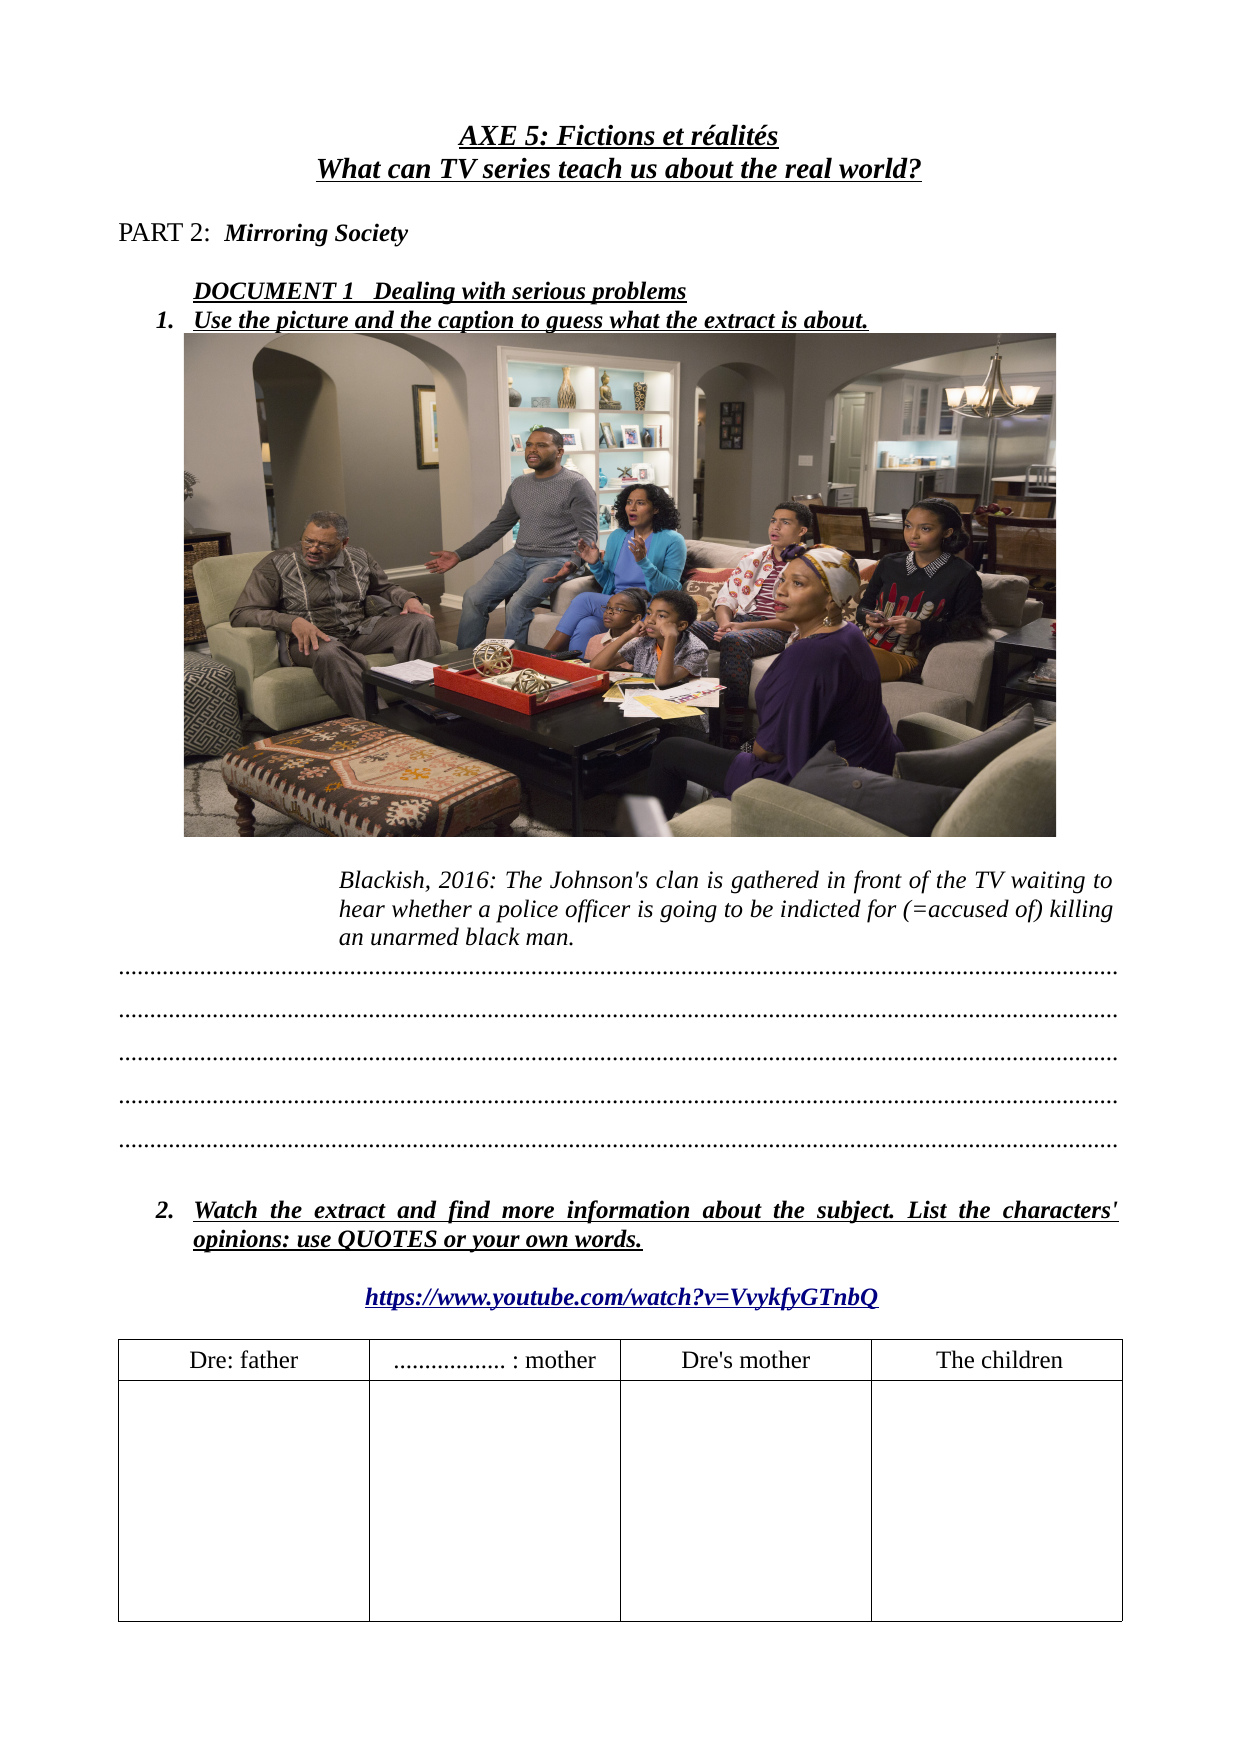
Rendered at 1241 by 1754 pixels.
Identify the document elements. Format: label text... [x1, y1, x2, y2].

table_header .................. : mother [370, 1340, 620, 1380]
table_cell [119, 1381, 369, 1621]
table_header Dre's mother [621, 1340, 871, 1380]
table_header Dre: father [119, 1340, 369, 1380]
text PART 2: Mirroring Society [118, 216, 1122, 247]
picture [183, 333, 1057, 837]
text https://www.youtube.com/watch?v=VvykfyGTnbQ [118, 1282, 1122, 1311]
text AXE 5: Fictions et réalités [118, 118, 1122, 152]
text ................................................................................................................................................................ [118, 994, 1122, 1023]
list Use the picture and the caption to guess what the extract is about. [156, 305, 1122, 334]
list DOCUMENT 1 Dealing with serious problems [156, 276, 1122, 305]
text ................................................................................................................................................................ [118, 1081, 1122, 1109]
table_header The children [872, 1340, 1122, 1380]
list Watch the extract and find more information about the subject. List the characters' opinions: use QUOTES or your own words. [156, 1196, 1122, 1253]
text Blackish, 2016: The Johnson's clan is gathered in front of the TV waiting to hear whether a police officer is going to be indicted for (=accused of) killing an unarmed black man. [118, 865, 1122, 951]
text ................................................................................................................................................................ [118, 1124, 1122, 1152]
table_cell [621, 1381, 871, 1621]
text What can TV series teach us about the real world? [118, 152, 1122, 185]
table_cell [370, 1381, 620, 1621]
text ................................................................................................................................................................ [118, 1037, 1122, 1066]
table_cell [872, 1381, 1122, 1621]
text ................................................................................................................................................................ [118, 951, 1122, 980]
